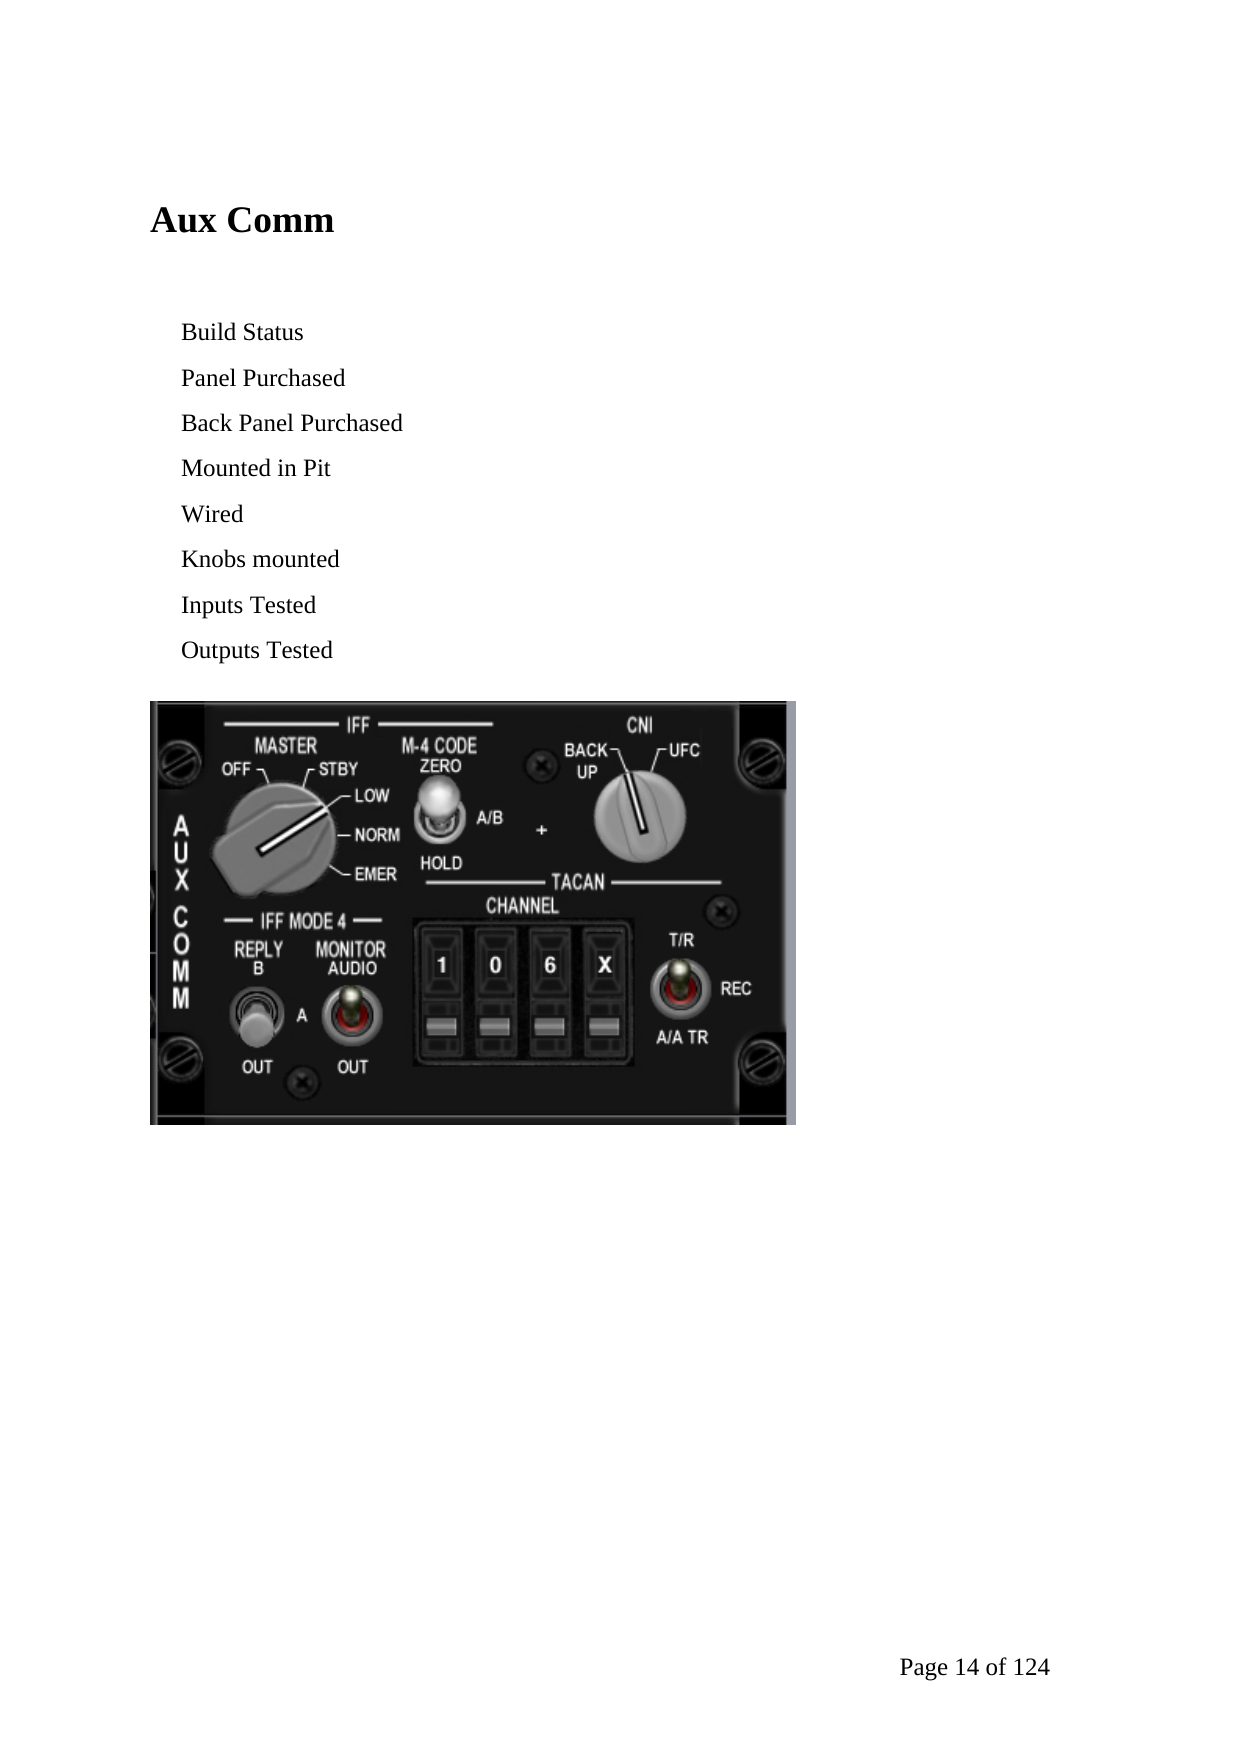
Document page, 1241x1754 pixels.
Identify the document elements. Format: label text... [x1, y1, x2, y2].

table_cell Panel Purchased [173, 354, 465, 400]
table_cell Mounted in Pit [173, 445, 465, 491]
table_cell Knobs mounted [173, 536, 465, 581]
table_cell [465, 445, 652, 491]
table_cell [465, 400, 652, 445]
picture [150, 701, 796, 1125]
table_cell Back Panel Purchased [173, 400, 465, 445]
table_cell [465, 536, 652, 581]
table_cell [465, 581, 652, 627]
table_cell [465, 491, 652, 536]
subtitle Aux Comm [150, 198, 1090, 241]
table_cell [465, 627, 652, 672]
table_cell Outputs Tested [173, 627, 465, 672]
table_cell Inputs Tested [173, 581, 465, 627]
table_cell Wired [173, 491, 465, 536]
table_header Build Status [173, 309, 652, 354]
table_cell [465, 354, 652, 400]
